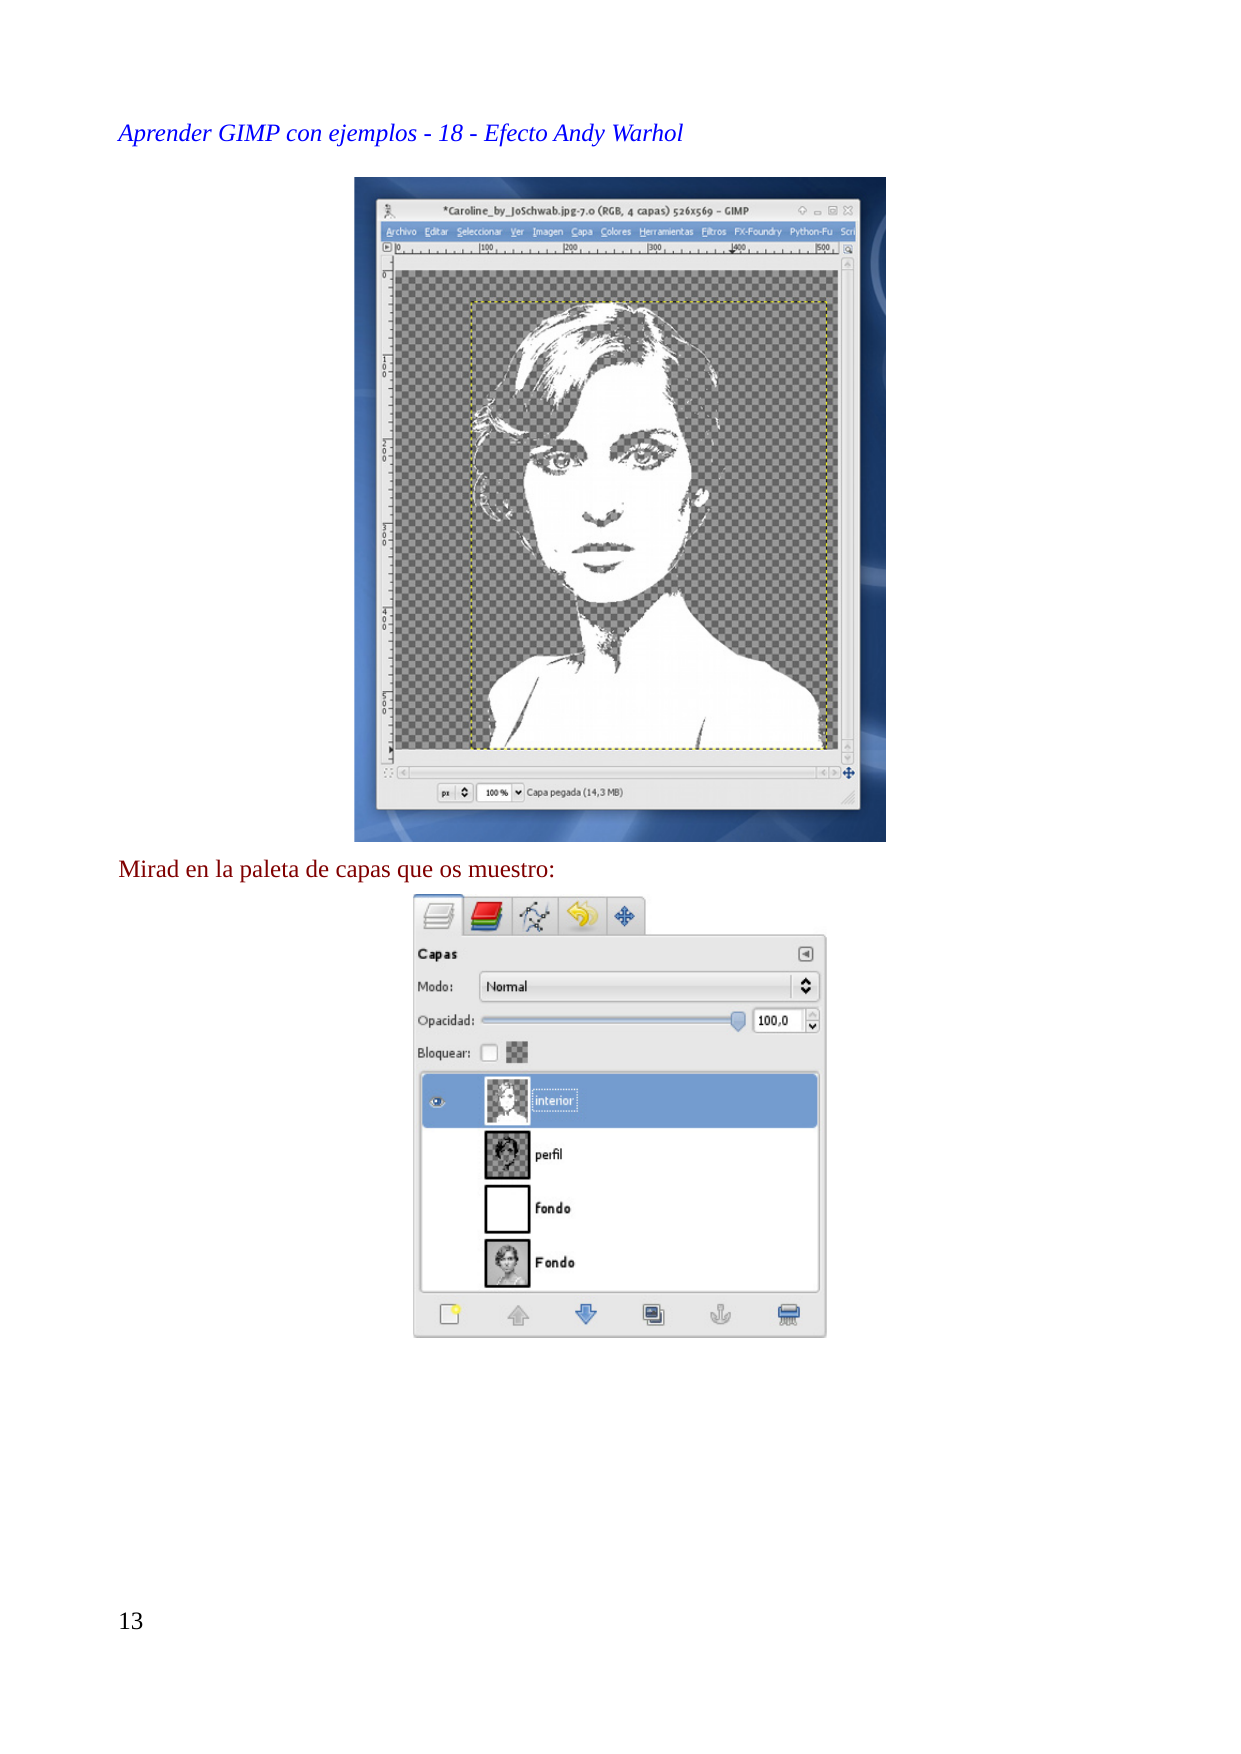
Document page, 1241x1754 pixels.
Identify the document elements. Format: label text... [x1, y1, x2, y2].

picture [413, 894, 827, 1338]
picture [354, 177, 886, 842]
text Mirad en la paleta de capas que os muestro: [118, 854, 1122, 883]
